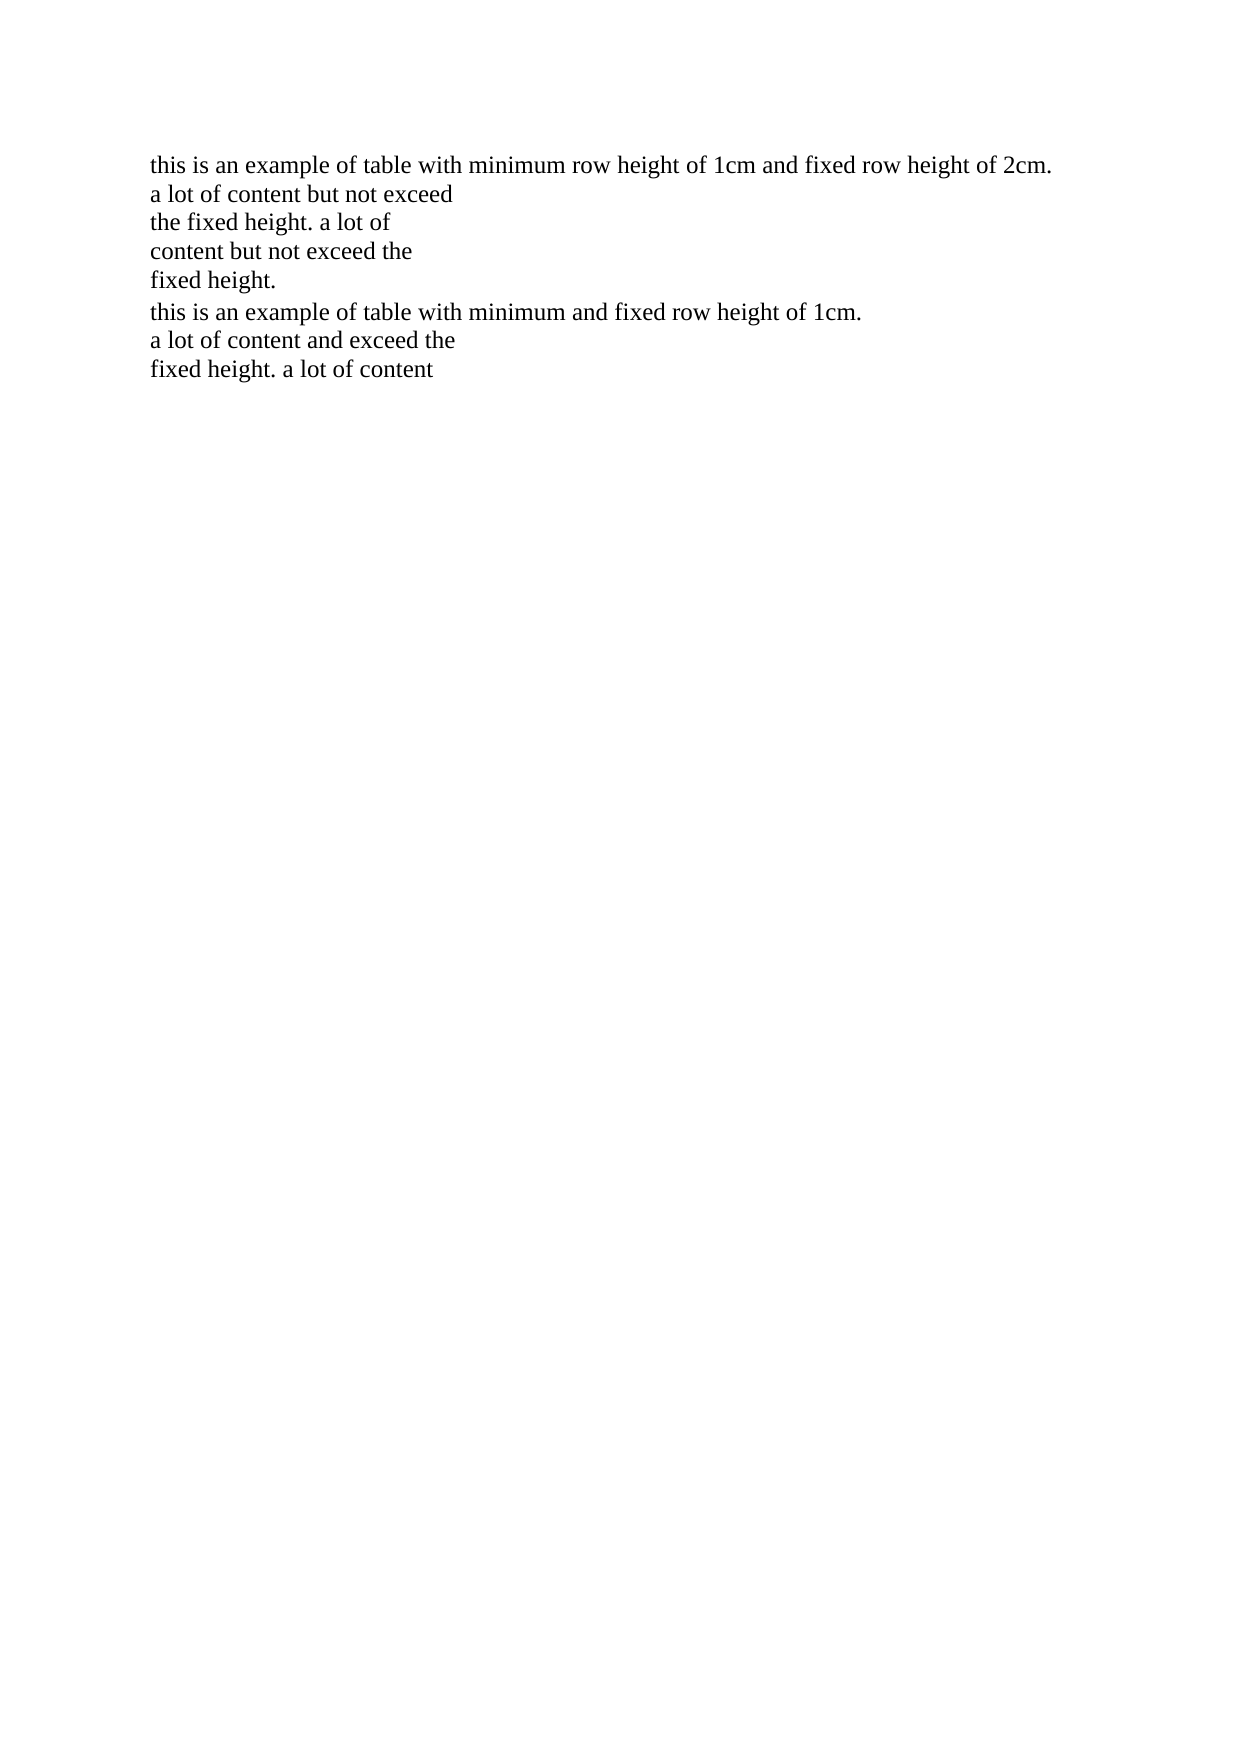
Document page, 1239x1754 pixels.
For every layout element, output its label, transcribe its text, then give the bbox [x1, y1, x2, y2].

table_cell [777, 298, 1089, 415]
table_header a lot of content and exceed the fixed height. a lot of content and exceed the fixed height. a lot of content and exceed the fixed height. [151, 563, 463, 621]
table_cell [777, 622, 1089, 680]
table_header [464, 180, 776, 297]
table_cell a lot of content but not exceed the fixed height. a lot of content but not exceed the fixed height. [151, 298, 463, 415]
table_cell [464, 298, 776, 415]
table_cell [464, 416, 776, 533]
table_cell [464, 681, 776, 739]
table_header [777, 180, 1089, 297]
table_cell [464, 622, 776, 680]
table_cell a lot of content but not exceed the fixed height. a lot of content but not exceed the fixed height. [151, 416, 463, 533]
table_cell a lot of content and exceed the fixed height. a lot of content and exceed the fixed height. a lot of content and exceed the fixed height. [151, 622, 463, 680]
text this is an example of table with minimum and fixed row height of 1cm. [150, 534, 1089, 562]
table_header a lot of content but not exceed the fixed height. a lot of content but not exceed the fixed height. [151, 180, 463, 297]
text this is an example of table with minimum row height of 1cm and fixed row height of 2cm. [150, 150, 1089, 179]
table_cell [777, 416, 1089, 533]
table_header [777, 563, 1089, 621]
table_cell a lot of content and exceed the fixed height. a lot of content and exceed the fixed height. a lot of content and exceed the fixed height. [151, 681, 463, 739]
table_header [464, 563, 776, 621]
table_cell [777, 681, 1089, 739]
